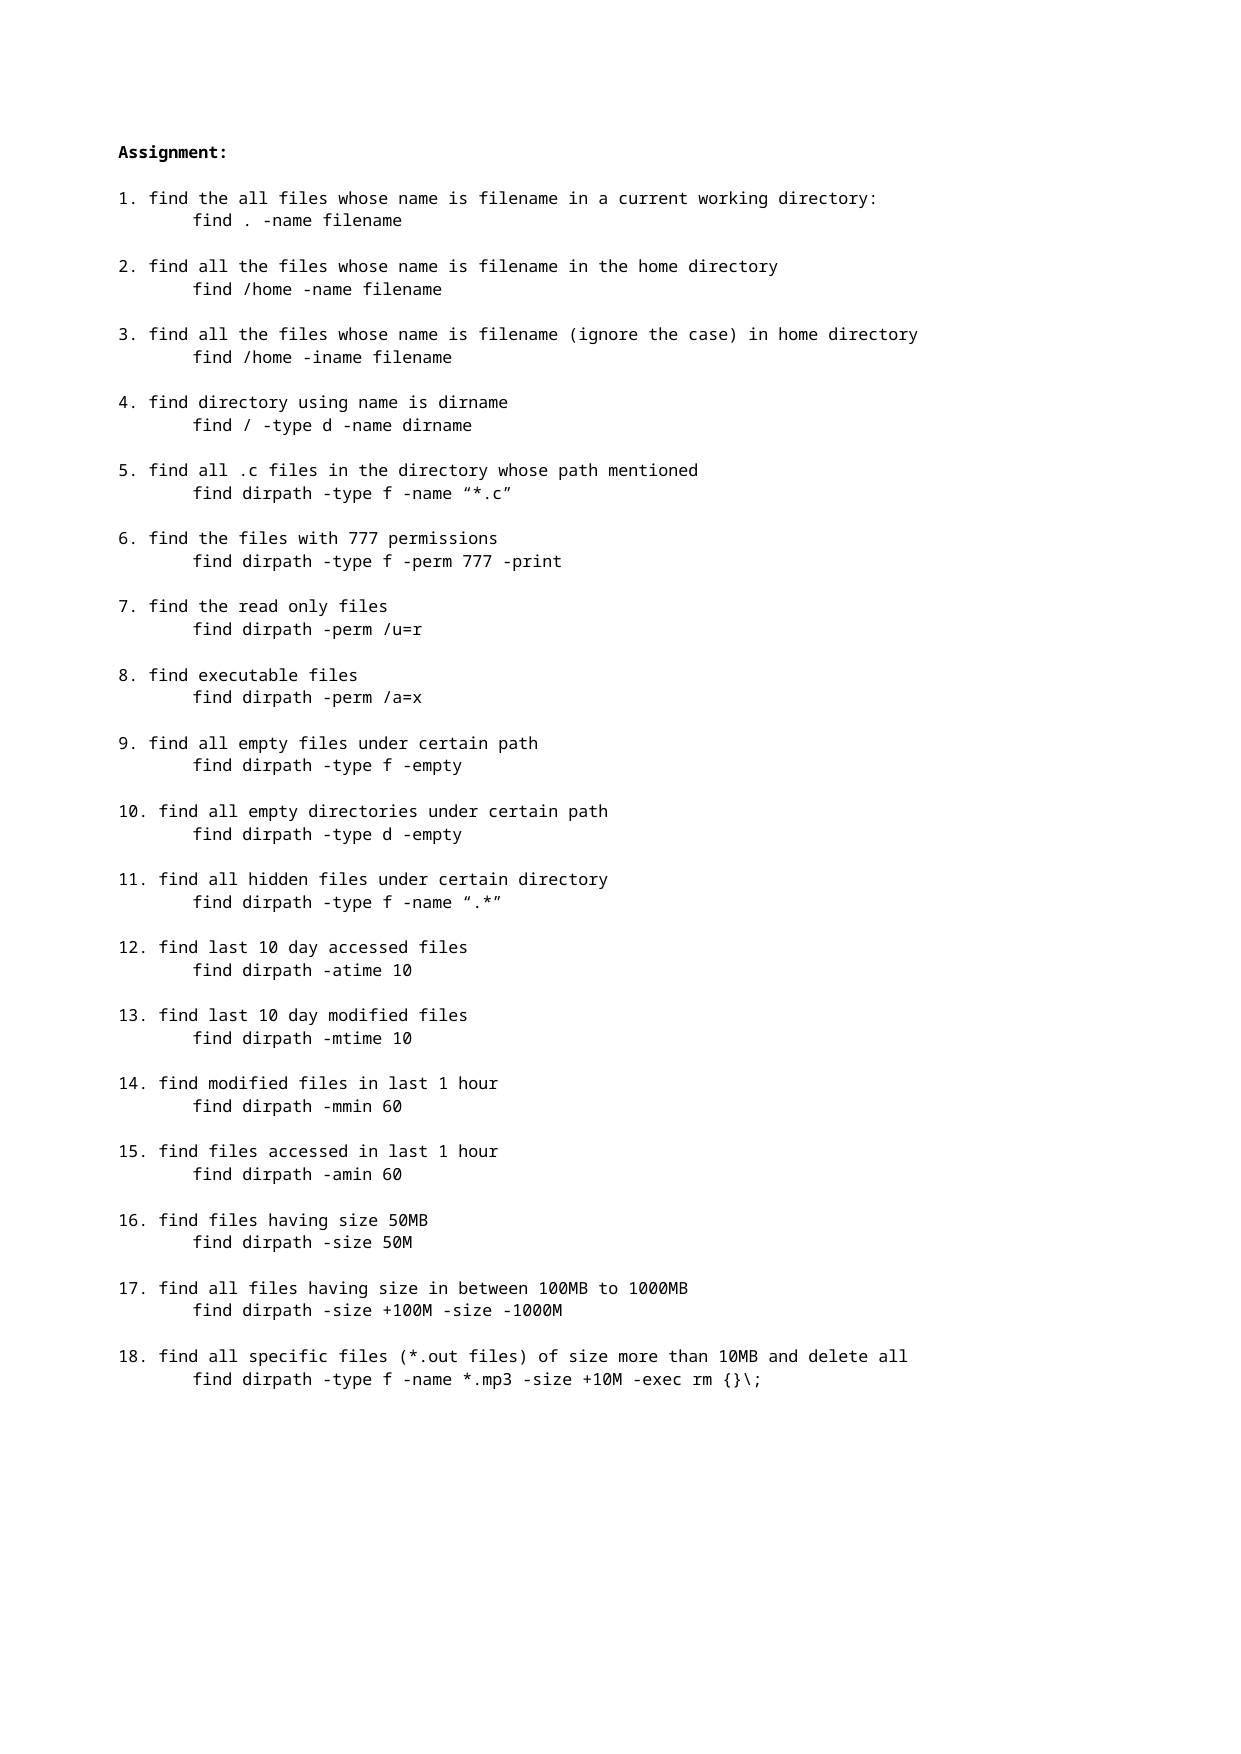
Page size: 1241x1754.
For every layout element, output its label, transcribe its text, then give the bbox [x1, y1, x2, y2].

text Assignment: [118, 141, 1122, 163]
text find dirpath -mtime 10 [118, 1026, 1122, 1049]
text find dirpath -type f -name *.mp3 -size +10M -exec rm {}\; [118, 1367, 1122, 1390]
text find /home -iname filename [118, 345, 1122, 368]
text 15. find files accessed in last 1 hour [118, 1140, 1122, 1163]
text find dirpath -amin 60 [118, 1163, 1122, 1185]
text find dirpath -size 50M [118, 1231, 1122, 1253]
text 7. find the read only files [118, 595, 1122, 618]
text find dirpath -type f -name “*.c” [118, 481, 1122, 504]
text find / -type d -name dirname [118, 413, 1122, 436]
text 5. find all .c files in the directory whose path mentioned [118, 459, 1122, 481]
text 16. find files having size 50MB [118, 1208, 1122, 1231]
text 17. find all files having size in between 100MB to 1000MB [118, 1276, 1122, 1299]
text find dirpath -size +100M -size -1000M [118, 1299, 1122, 1322]
text find dirpath -type d -empty [118, 822, 1122, 845]
text find /home -name filename [118, 277, 1122, 300]
text find dirpath -mmin 60 [118, 1094, 1122, 1117]
text 9. find all empty files under certain path [118, 731, 1122, 754]
text find dirpath -atime 10 [118, 958, 1122, 981]
text 11. find all hidden files under certain directory [118, 867, 1122, 890]
text 12. find last 10 day accessed files [118, 936, 1122, 958]
text find dirpath -perm /a=x [118, 686, 1122, 708]
text 3. find all the files whose name is filename (ignore the case) in home directory [118, 322, 1122, 345]
text find dirpath -type f -empty [118, 754, 1122, 777]
text find . -name filename [118, 209, 1122, 232]
text 2. find all the files whose name is filename in the home directory [118, 254, 1122, 277]
text 10. find all empty directories under certain path [118, 799, 1122, 822]
text 6. find the files with 777 permissions [118, 527, 1122, 549]
text 4. find directory using name is dirname [118, 391, 1122, 413]
text find dirpath -type f -name “.*” [118, 890, 1122, 913]
text 13. find last 10 day modified files [118, 1004, 1122, 1026]
text 1. find the all files whose name is filename in a current working directory: [118, 186, 1122, 209]
text find dirpath -type f -perm 777 -print [118, 549, 1122, 572]
text 8. find executable files [118, 663, 1122, 686]
text find dirpath -perm /u=r [118, 618, 1122, 640]
text 14. find modified files in last 1 hour [118, 1072, 1122, 1094]
text 18. find all specific files (*.out files) of size more than 10MB and delete all [118, 1344, 1122, 1367]
